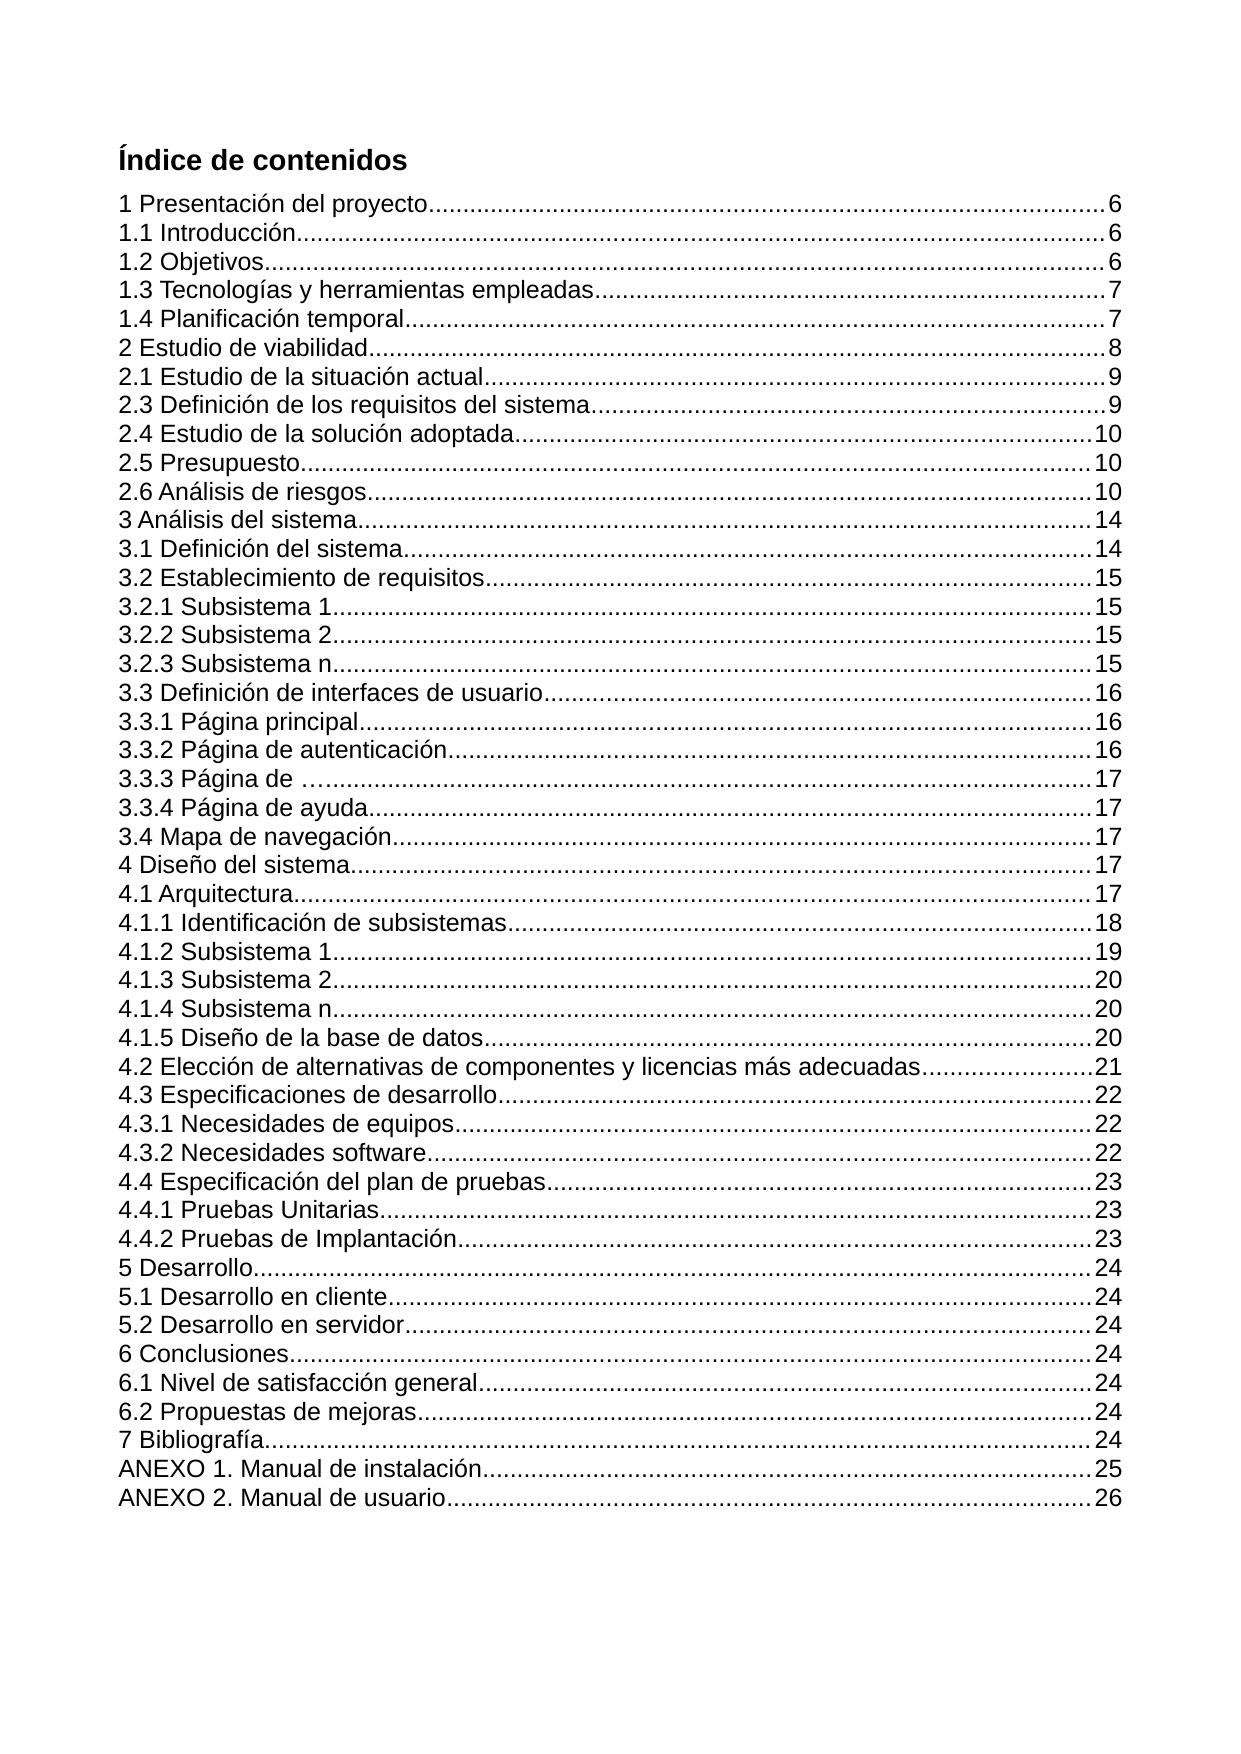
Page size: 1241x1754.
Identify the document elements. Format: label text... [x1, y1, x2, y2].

text 3.3.3 Página de …. 17 [118, 764, 1122, 793]
text 3.3.1 Página principal 16 [118, 707, 1122, 735]
text 4.1.2 Subsistema 1 19 [118, 937, 1122, 965]
text 7 Bibliografía 24 [118, 1425, 1122, 1454]
text 4.2 Elección de alternativas de componentes y licencias más adecuadas 21 [118, 1052, 1122, 1080]
text 3.2.2 Subsistema 2 15 [118, 620, 1122, 649]
text 6.1 Nivel de satisfacción general 24 [118, 1368, 1122, 1397]
text 2.4 Estudio de la solución adoptada 10 [118, 419, 1122, 448]
text 4.4.1 Pruebas Unitarias 23 [118, 1195, 1122, 1224]
text 4.1.1 Identificación de subsistemas 18 [118, 908, 1122, 937]
text 2.6 Análisis de riesgos 10 [118, 477, 1122, 505]
text 3.3.4 Página de ayuda 17 [118, 793, 1122, 822]
text 1.3 Tecnologías y herramientas empleadas 7 [118, 275, 1122, 304]
text 4 Diseño del sistema 17 [118, 850, 1122, 879]
text 2.5 Presupuesto 10 [118, 448, 1122, 477]
text 4.4 Especificación del plan de pruebas 23 [118, 1167, 1122, 1195]
text 6.2 Propuestas de mejoras 24 [118, 1397, 1122, 1425]
text 3.2.1 Subsistema 1 15 [118, 592, 1122, 620]
text 4.1.4 Subsistema n 20 [118, 994, 1122, 1023]
text 5.1 Desarrollo en cliente 24 [118, 1282, 1122, 1310]
text 4.4.2 Pruebas de Implantación 23 [118, 1224, 1122, 1253]
text 6 Conclusiones 24 [118, 1339, 1122, 1368]
text 3 Análisis del sistema 14 [118, 505, 1122, 534]
text 5.2 Desarrollo en servidor 24 [118, 1310, 1122, 1339]
text ANEXO 2. Manual de usuario 26 [118, 1483, 1122, 1512]
text 1.1 Introducción 6 [118, 218, 1122, 247]
text 1.2 Objetivos 6 [118, 247, 1122, 275]
text 3.3 Definición de interfaces de usuario 16 [118, 678, 1122, 707]
text ANEXO 1. Manual de instalación 25 [118, 1454, 1122, 1483]
text 4.3.2 Necesidades software 22 [118, 1138, 1122, 1167]
text 4.3.1 Necesidades de equipos 22 [118, 1109, 1122, 1138]
text 3.4 Mapa de navegación 17 [118, 822, 1122, 850]
text 2 Estudio de viabilidad 8 [118, 333, 1122, 362]
text 2.3 Definición de los requisitos del sistema 9 [118, 390, 1122, 419]
text 1 Presentación del proyecto 6 [118, 189, 1122, 218]
text 4.3 Especificaciones de desarrollo 22 [118, 1080, 1122, 1109]
text 1.4 Planificación temporal 7 [118, 304, 1122, 333]
text 4.1.3 Subsistema 2 20 [118, 965, 1122, 994]
text 3.3.2 Página de autenticación 16 [118, 735, 1122, 764]
subtitle Índice de contenidos [118, 143, 1122, 177]
text 2.1 Estudio de la situación actual 9 [118, 362, 1122, 390]
text 3.2.3 Subsistema n 15 [118, 649, 1122, 678]
text 5 Desarrollo 24 [118, 1253, 1122, 1282]
text 4.1.5 Diseño de la base de datos 20 [118, 1023, 1122, 1052]
text 3.2 Establecimiento de requisitos 15 [118, 563, 1122, 592]
text 3.1 Definición del sistema 14 [118, 534, 1122, 563]
text 4.1 Arquitectura 17 [118, 879, 1122, 908]
